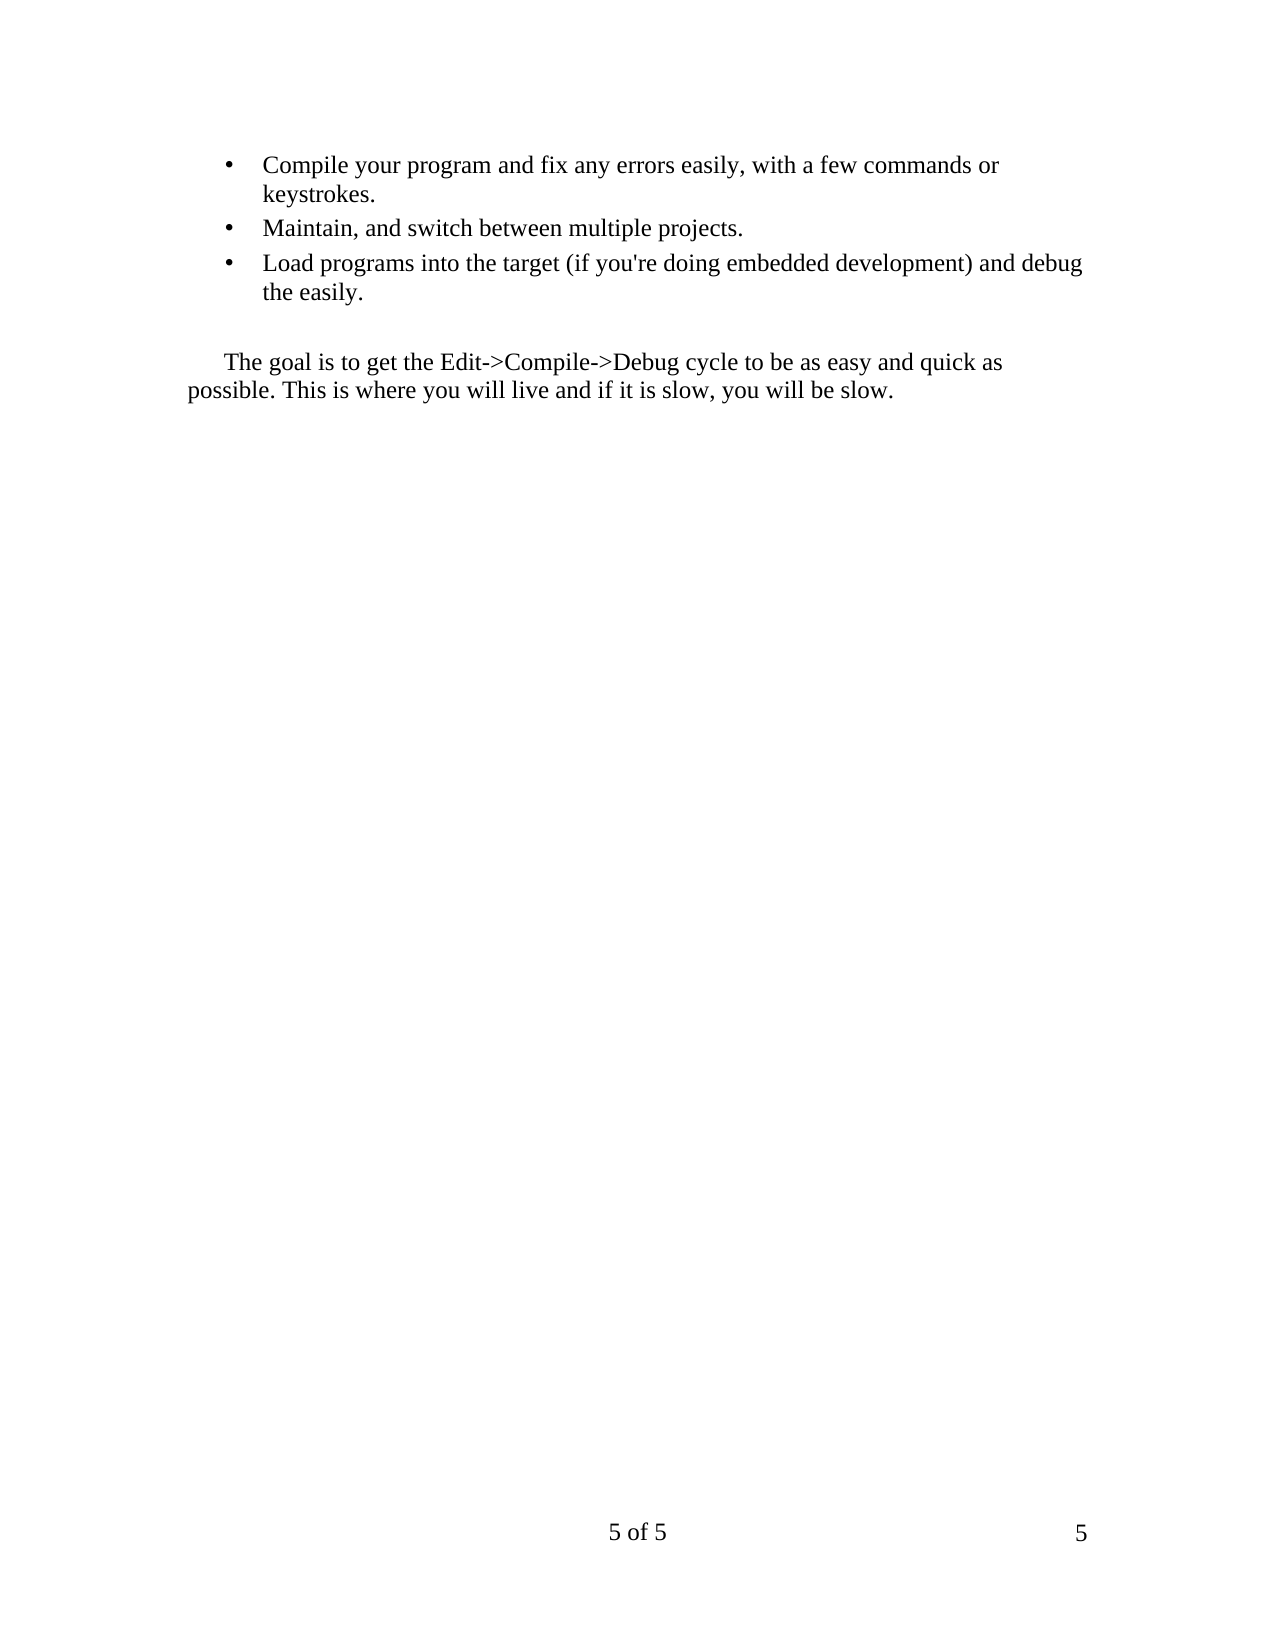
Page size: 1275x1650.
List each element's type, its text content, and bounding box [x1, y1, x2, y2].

list Load programs into the target (if you're doing embedded development) and debug the easily. [225, 248, 1087, 306]
list Maintain, and switch between multiple projects. [225, 213, 1087, 242]
text The goal is to get the Edit->Compile->Debug cycle to be as easy and quick as possible. This is where you will live and if it is slow, you will be slow. [187, 347, 1087, 404]
list Compile your program and fix any errors easily, with a few commands or keystrokes. [225, 150, 1087, 207]
